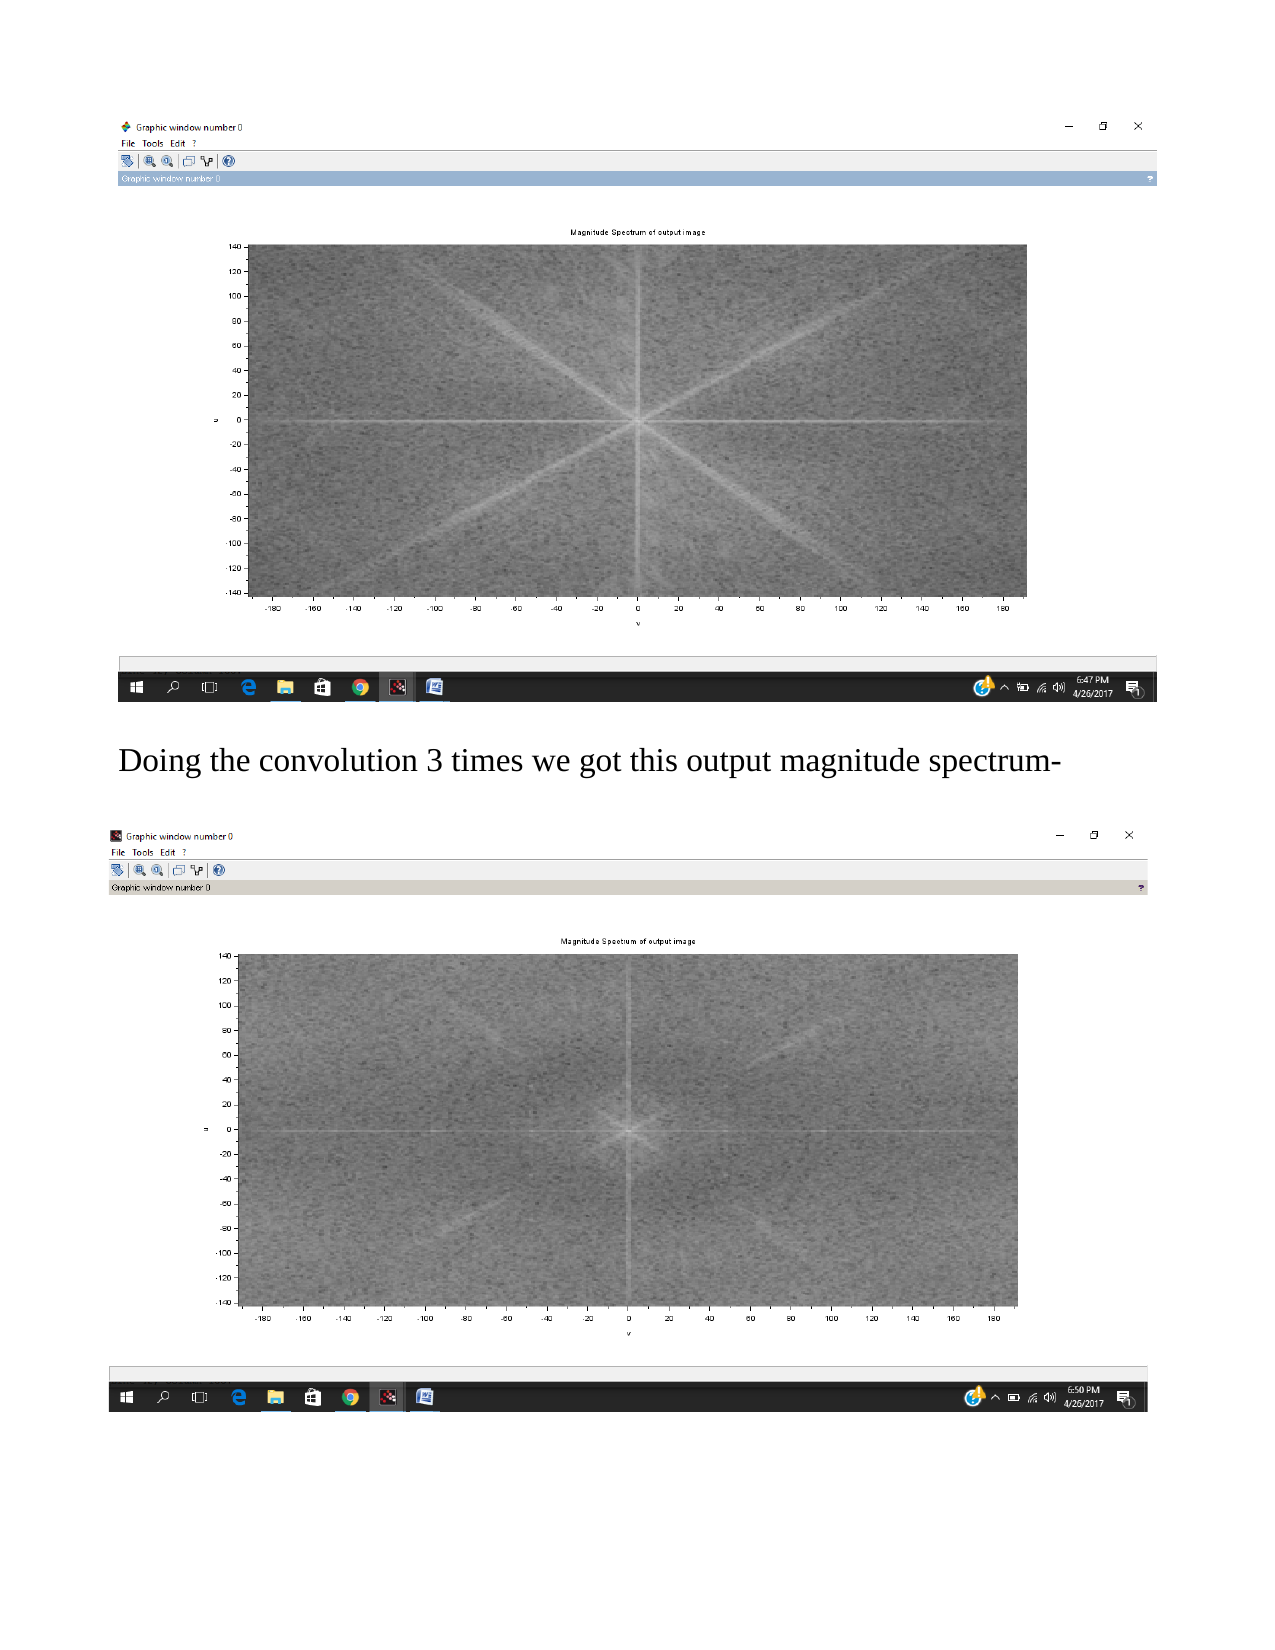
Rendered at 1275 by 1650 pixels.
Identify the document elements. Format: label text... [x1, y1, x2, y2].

picture [108, 827, 1148, 1412]
picture [118, 118, 1157, 702]
text Doing the convolution 3 times we got this output magnitude spectrum- [118, 740, 1157, 779]
